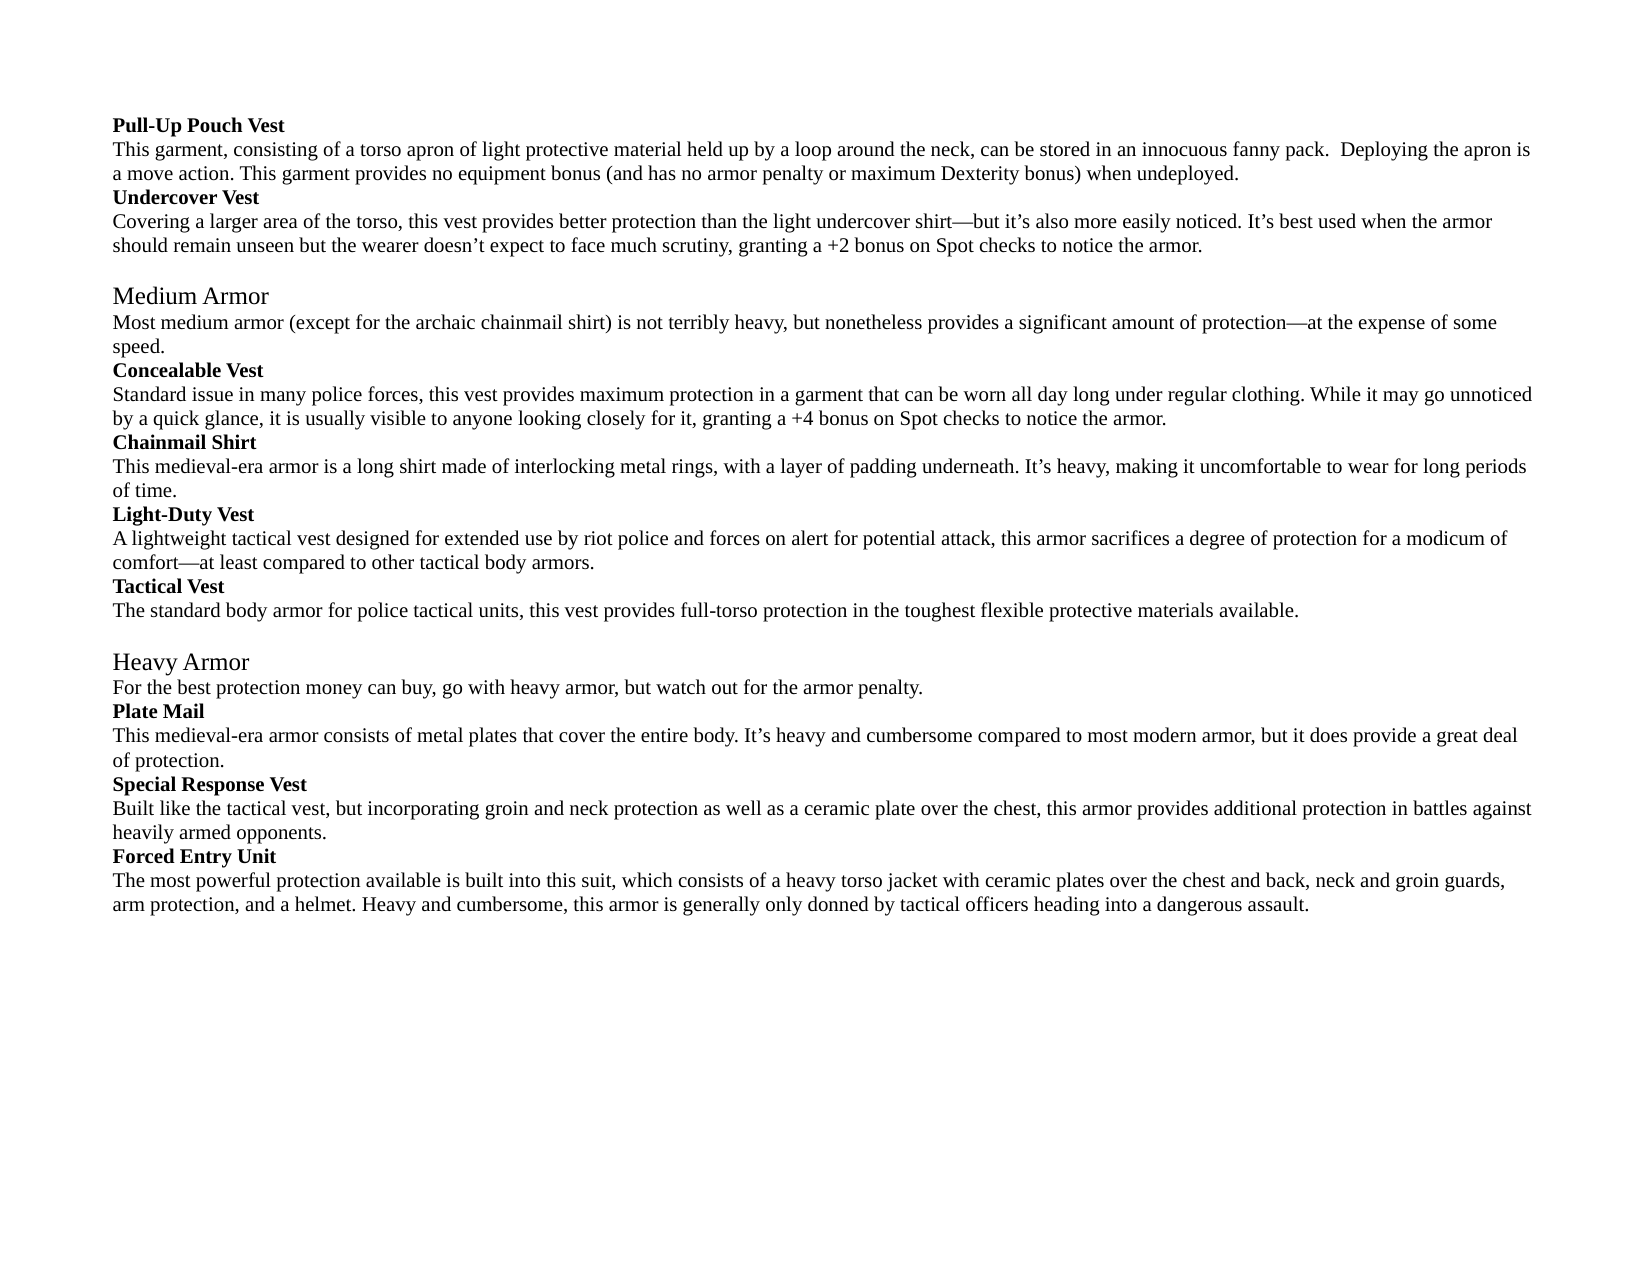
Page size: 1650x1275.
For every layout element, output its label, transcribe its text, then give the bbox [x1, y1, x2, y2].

subtitle Chainmail Shirt [112, 430, 1537, 454]
text This medieval-era armor is a long shirt made of interlocking metal rings, with a layer of padding underneath. It’s heavy, making it uncomfortable to wear for long periods of time. [112, 454, 1537, 502]
subtitle Light-Duty Vest [112, 502, 1537, 526]
text The standard body armor for police tactical units, this vest provides full-torso protection in the toughest flexible protective materials available. [112, 598, 1537, 622]
text For the best protection money can buy, go with heavy armor, but watch out for the armor penalty. [112, 675, 1537, 699]
subtitle Pull-Up Pouch Vest [112, 112, 1537, 137]
text Covering a larger area of the torso, this vest provides better protection than the light undercover shirt—but it’s also more easily noticed. It’s best used when the armor should remain unseen but the wearer doesn’t expect to face much scrutiny, granting a +2 bonus on Spot checks to notice the armor. [112, 209, 1537, 257]
text This garment, consisting of a torso apron of light protective material held up by a loop around the neck, can be stored in an innocuous fanny pack. Deploying the apron is a move action. This garment provides no equipment bonus (and has no armor penalty or maximum Dexterity bonus) when undeployed. [112, 137, 1537, 185]
subtitle Forced Entry Unit [112, 844, 1537, 868]
text Medium Armor [112, 281, 1537, 310]
text The most powerful protection available is built into this suit, which consists of a heavy torso jacket with ceramic plates over the chest and back, neck and groin guards, arm protection, and a helmet. Heavy and cumbersome, this armor is generally only donned by tactical officers heading into a dangerous assault. [112, 868, 1537, 916]
subtitle Concealable Vest [112, 358, 1537, 382]
subtitle Tactical Vest [112, 574, 1537, 598]
text Standard issue in many police forces, this vest provides maximum protection in a garment that can be worn all day long under regular clothing. While it may go unnoticed by a quick glance, it is usually visible to anyone looking closely for it, granting a +4 bonus on Spot checks to notice the armor. [112, 382, 1537, 430]
subtitle Special Response Vest [112, 772, 1537, 796]
text This medieval-era armor consists of metal plates that cover the entire body. It’s heavy and cumbersome com­pared to most modern armor, but it does provide a great deal of protection. [112, 723, 1537, 772]
text Built like the tactical vest, but incorporating groin and neck protection as well as a ceramic plate over the chest, this armor provides additional protection in battles against heavily armed opponents. [112, 796, 1537, 844]
text A lightweight tactical vest designed for extended use by riot police and forces on alert for potential attack, this armor sacrifices a degree of protection for a modicum of comfort—at least compared to other tactical body armors. [112, 526, 1537, 574]
subtitle Undercover Vest [112, 185, 1537, 209]
text Heavy Armor [112, 647, 1537, 675]
subtitle Plate Mail [112, 699, 1537, 723]
text Most medium armor (except for the archaic chainmail shirt) is not terribly heavy, but nonetheless provides a significant amount of protection—at the expense of some speed. [112, 310, 1537, 358]
